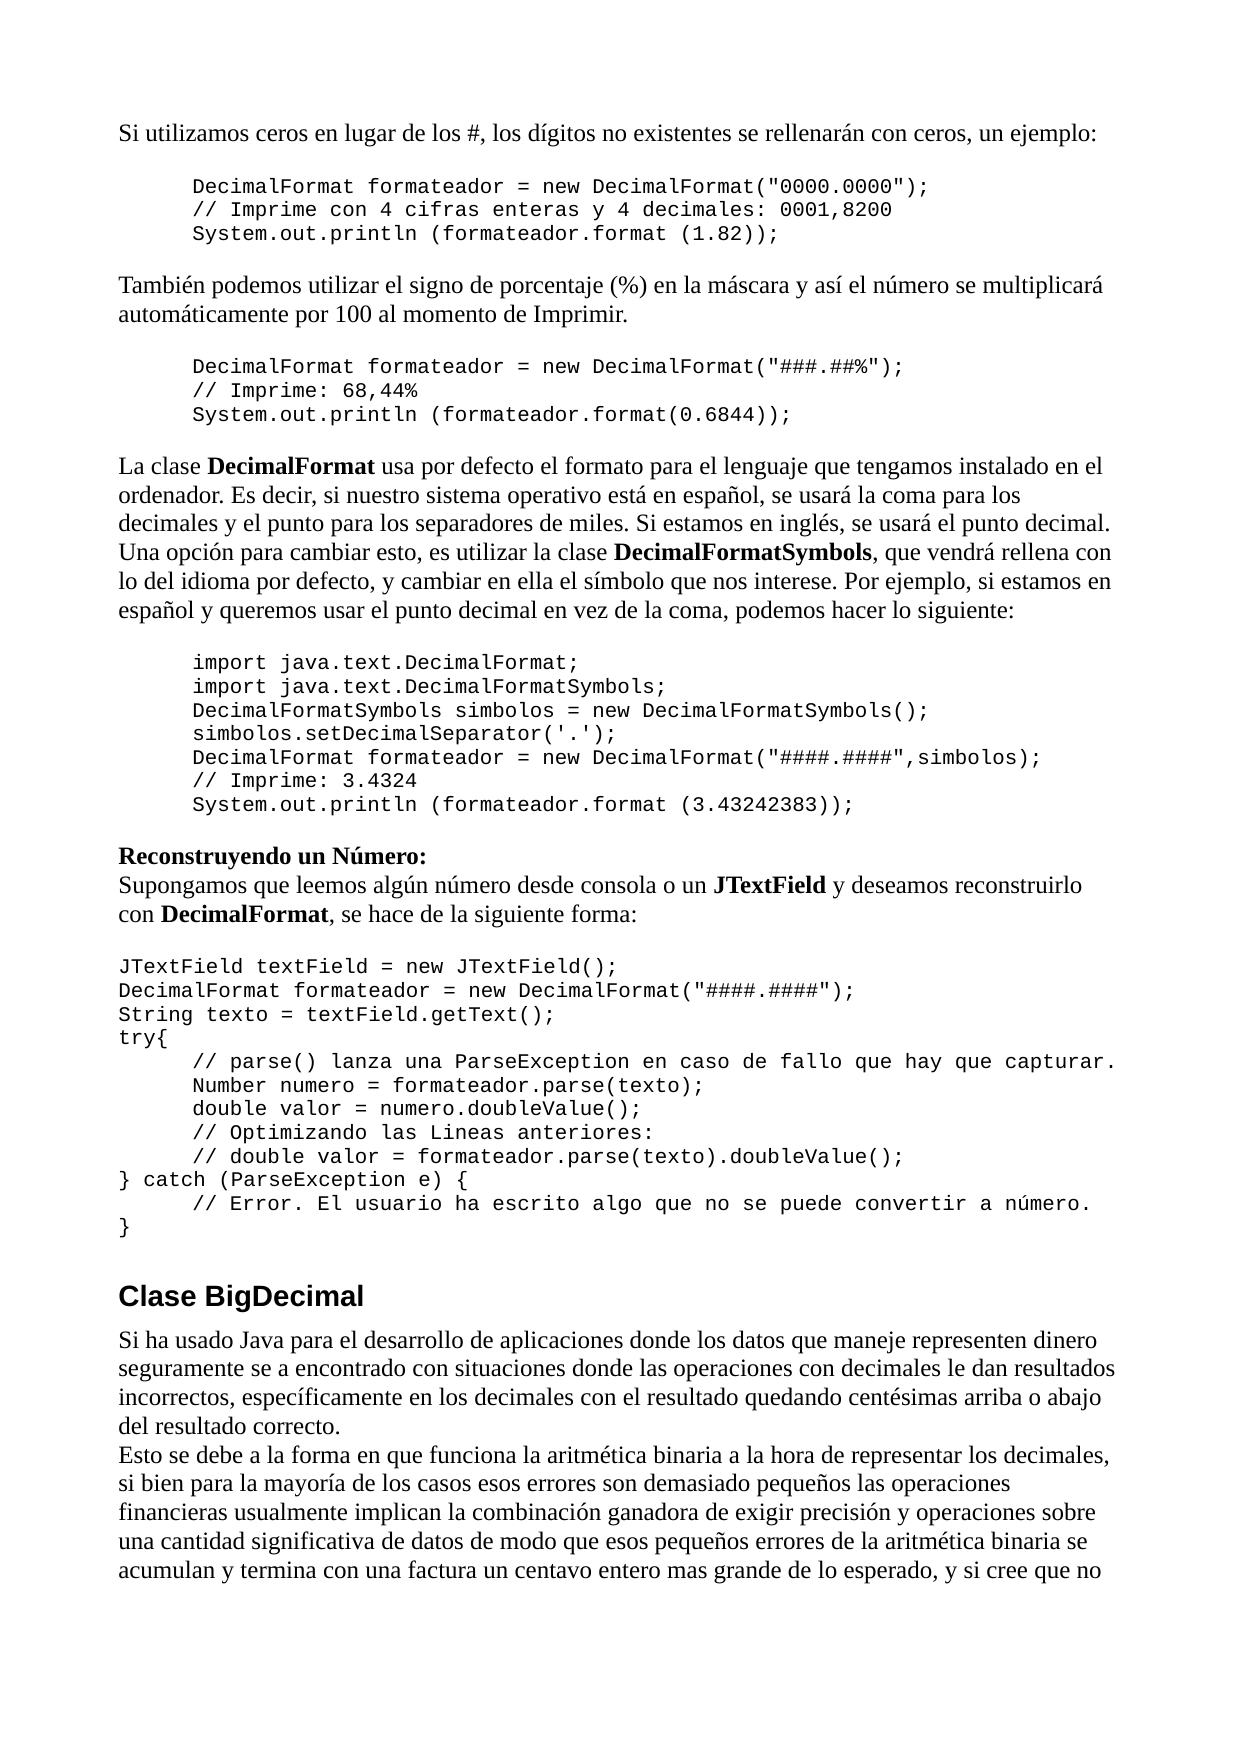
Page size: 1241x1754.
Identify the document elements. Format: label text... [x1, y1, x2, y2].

text } [118, 1217, 1122, 1240]
text try{ [118, 1027, 1122, 1051]
text Number numero = formateador.parse(texto); [118, 1075, 1122, 1098]
text JTextField textField = new JTextField(); [118, 956, 1122, 980]
text import java.text.DecimalFormat; [118, 652, 1122, 676]
text double valor = numero.doubleValue(); [118, 1098, 1122, 1122]
text DecimalFormat formateador = new DecimalFormat("0000.0000"); [118, 176, 1122, 199]
text Esto se debe a la forma en que funciona la aritmética binaria a la hora de representar los decimales, si bien para la mayoría de los casos esos errores son demasiado pequeños las operaciones financieras usualmente implican la combinación ganadora de exigir precisión y operaciones sobre una cantidad significativa de datos de modo que esos pequeños errores de la aritmética binaria se acumulan y termina con una factura un centavo entero mas grande de lo esperado, y si cree que no [118, 1440, 1122, 1583]
text import java.text.DecimalFormatSymbols; [118, 676, 1122, 699]
text // parse() lanza una ParseException en caso de fallo que hay que capturar. [118, 1051, 1122, 1075]
text simbolos.setDecimalSeparator('.'); [118, 723, 1122, 747]
text DecimalFormat formateador = new DecimalFormat("####.####"); [118, 980, 1122, 1004]
text System.out.println (formateador.format(0.6844)); [118, 404, 1122, 427]
text Si ha usado Java para el desarrollo de aplicaciones donde los datos que maneje representen dinero seguramente se a encontrado con situaciones donde las operaciones con decimales le dan resultados incorrectos, específicamente en los decimales con el resultado quedando centésimas arriba o abajo del resultado correcto. [118, 1325, 1122, 1440]
text // double valor = formateador.parse(texto).doubleValue(); [118, 1146, 1122, 1169]
text La clase DecimalFormat usa por defecto el formato para el lenguaje que tengamos instalado en el ordenador. Es decir, si nuestro sistema operativo está en español, se usará la coma para los decimales y el punto para los separadores de miles. Si estamos en inglés, se usará el punto decimal. Una opción para cambiar esto, es utilizar la clase DecimalFormatSymbols, que vendrá rellena con lo del idioma por defecto, y cambiar en ella el símbolo que nos interese. Por ejemplo, si estamos en español y queremos usar el punto decimal en vez de la coma, podemos hacer lo siguiente: [118, 451, 1122, 623]
text DecimalFormat formateador = new DecimalFormat("####.####",simbolos); [118, 747, 1122, 771]
text // Imprime: 68,44% [118, 380, 1122, 404]
text System.out.println (formateador.format (1.82)); [118, 223, 1122, 247]
text } catch (ParseException e) { [118, 1169, 1122, 1193]
text DecimalFormat formateador = new DecimalFormat("###.##%"); [118, 356, 1122, 380]
text // Imprime con 4 cifras enteras y 4 decimales: 0001,8200 [118, 199, 1122, 223]
text // Imprime: 3.4324 [118, 771, 1122, 794]
text DecimalFormatSymbols simbolos = new DecimalFormatSymbols(); [118, 699, 1122, 723]
subtitle Clase BigDecimal [118, 1278, 1122, 1312]
text // Optimizando las Lineas anteriores: [118, 1122, 1122, 1146]
text String texto = textField.getText(); [118, 1004, 1122, 1027]
text Reconstruyendo un Número: Supongamos que leemos algún número desde consola o un JTextField y deseamos reconstruirlo con DecimalFormat, se hace de la siguiente forma: [118, 841, 1122, 928]
text También podemos utilizar el signo de porcentaje (%) en la máscara y así el número se multiplicará automáticamente por 100 al momento de Imprimir. [118, 270, 1122, 328]
text Si utilizamos ceros en lugar de los #, los dígitos no existentes se rellenarán con ceros, un ejemplo: [118, 118, 1122, 147]
text System.out.println (formateador.format (3.43242383)); [118, 794, 1122, 818]
text // Error. El usuario ha escrito algo que no se puede convertir a número. [118, 1193, 1122, 1217]
